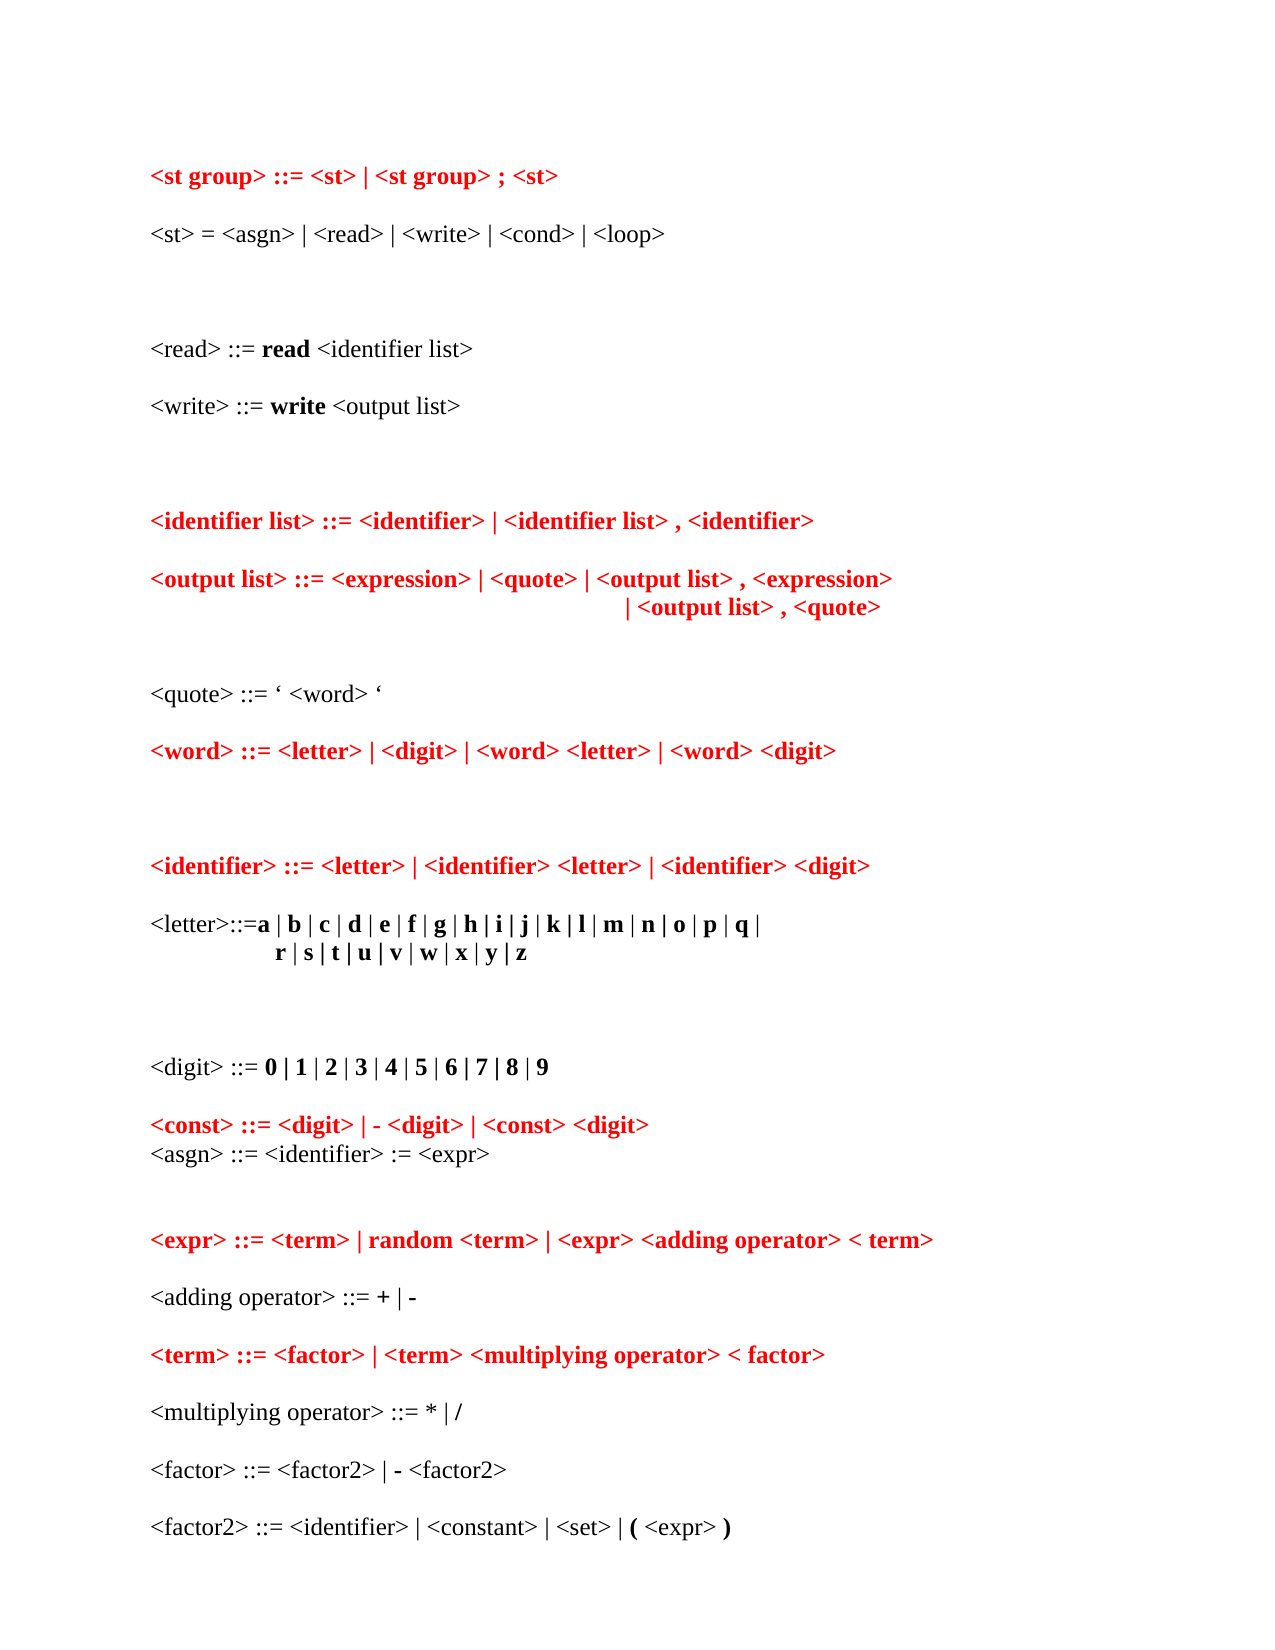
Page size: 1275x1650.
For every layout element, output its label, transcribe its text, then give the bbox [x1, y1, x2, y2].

text | <output list> , <quote> [150, 592, 1125, 621]
text <expr> ::= <term> | random <term> | <expr> <adding operator> < term> [150, 1225, 1125, 1254]
text <write> ::= write <output list> [150, 391, 1125, 420]
text <multiplying operator> ::= * | / [150, 1397, 1125, 1426]
text <asgn> ::= <identifier> := <expr> [150, 1139, 1125, 1167]
text <output list> ::= <expression> | <quote> | <output list> , <expression> [150, 564, 1125, 592]
text <st group> ::= <st> | <st group> ; <st> [150, 161, 1125, 190]
text <factor2> ::= <identifier> | <constant> | <set> | ( <expr> ) [150, 1512, 1125, 1541]
text <st> = <asgn> | <read> | <write> | <cond> | <loop> [150, 219, 1125, 247]
text <identifier> ::= <letter> | <identifier> <letter> | <identifier> <digit> [150, 851, 1125, 880]
text <identifier list> ::= <identifier> | <identifier list> , <identifier> [150, 506, 1125, 535]
text <const> ::= <digit> | - <digit> | <const> <digit> [150, 1110, 1125, 1139]
text <read> ::= read <identifier list> [150, 334, 1125, 362]
text <letter>::=a | b | c | d | e | f | g | h | i | j | k | l | m | n | o | p | q | [150, 909, 1125, 937]
text <quote> ::= ‘ <word> ‘ [150, 679, 1125, 707]
text r | s | t | u | v | w | x | y | z [150, 937, 1125, 966]
text <word> ::= <letter> | <digit> | <word> <letter> | <word> <digit> [150, 736, 1125, 765]
text <digit> ::= 0 | 1 | 2 | 3 | 4 | 5 | 6 | 7 | 8 | 9 [150, 1052, 1125, 1081]
text <term> ::= <factor> | <term> <multiplying operator> < factor> [150, 1340, 1125, 1369]
text <factor> ::= <factor2> | - <factor2> [150, 1455, 1125, 1484]
text <adding operator> ::= + | - [150, 1282, 1125, 1311]
